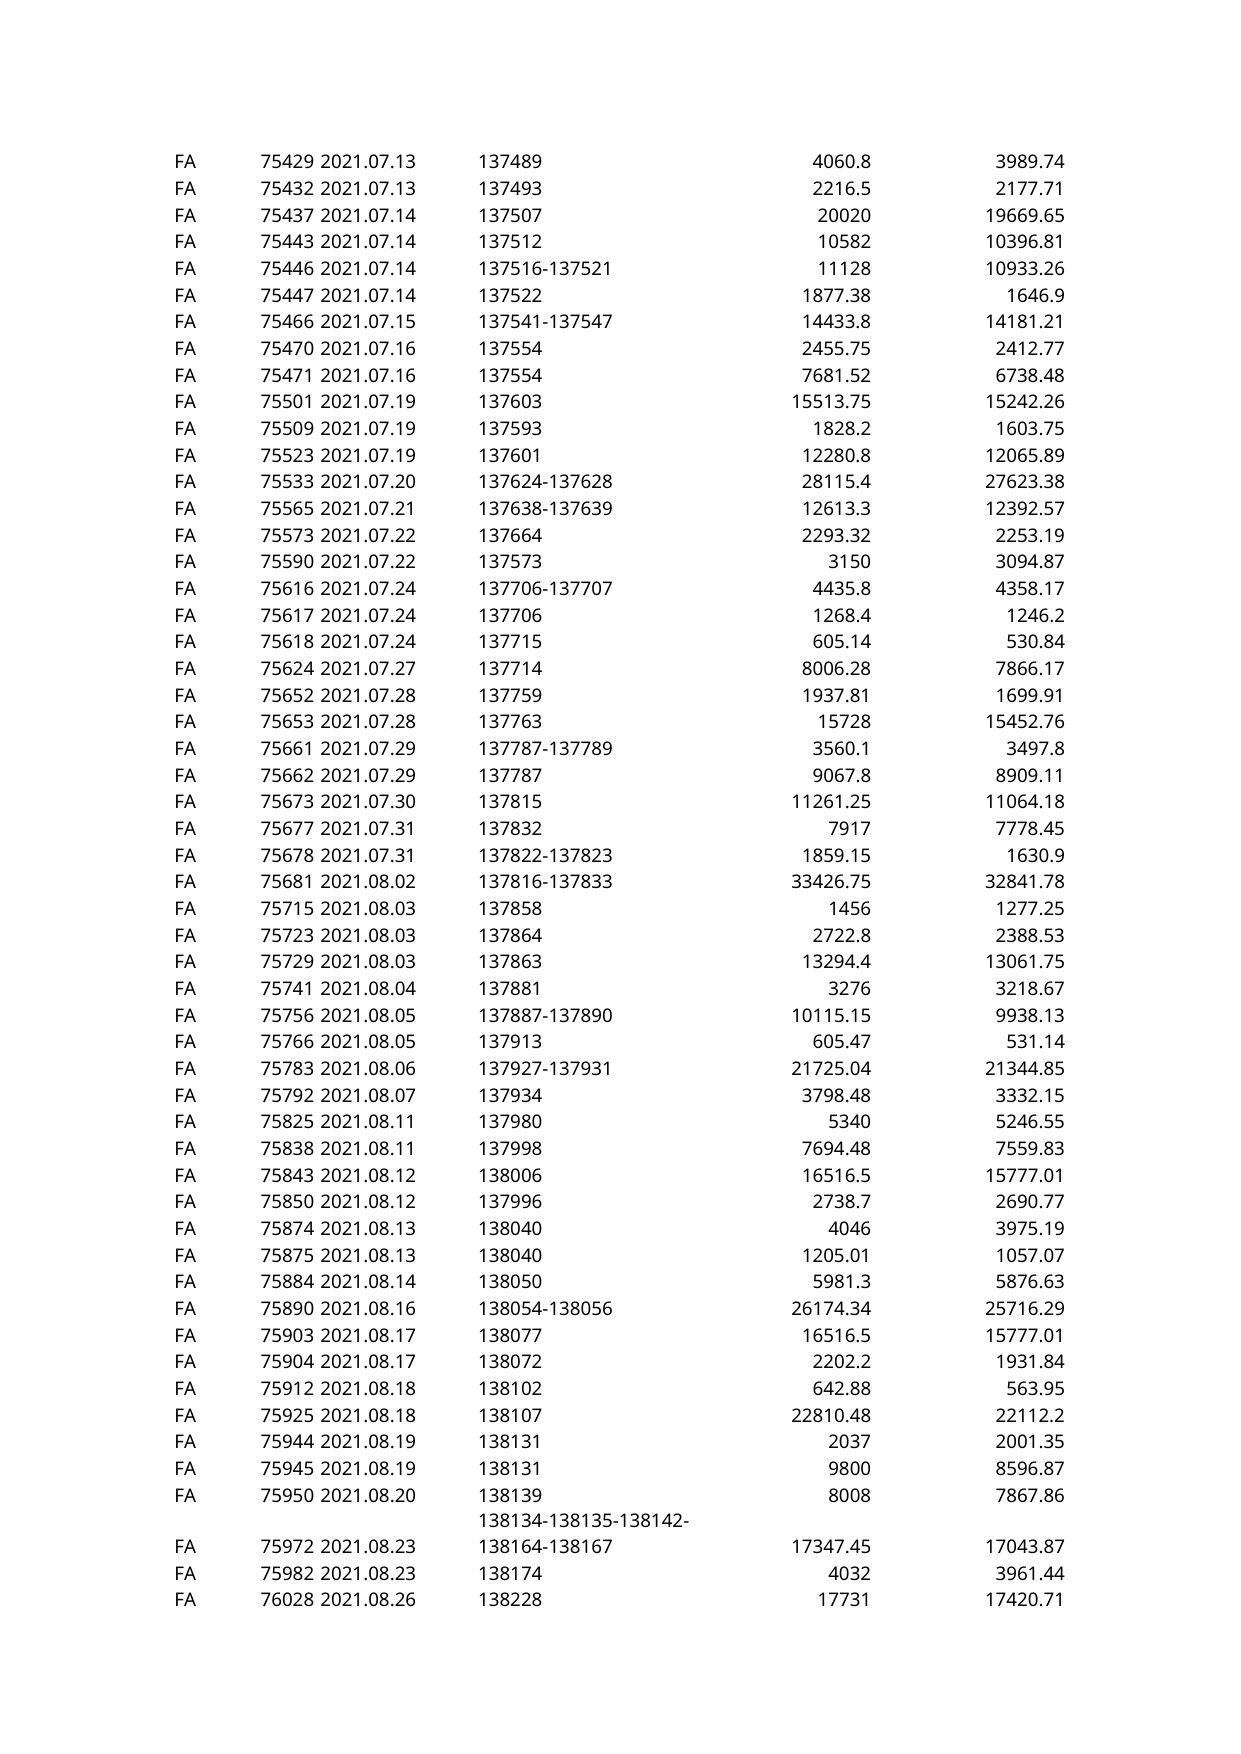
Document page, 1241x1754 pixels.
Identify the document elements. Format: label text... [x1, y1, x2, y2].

table_cell 137763 [475, 708, 732, 734]
table_cell 9800 [732, 1454, 874, 1481]
table_cell 5876.63 [874, 1268, 1068, 1294]
table_cell FA [171, 734, 237, 761]
table_cell 2037 [732, 1428, 874, 1454]
table_cell 4046 [732, 1214, 874, 1241]
table_cell 4032 [732, 1559, 874, 1585]
table_cell 2202.2 [732, 1348, 874, 1374]
table_cell 2021.07.31 [317, 841, 475, 868]
table_cell FA [171, 1188, 237, 1214]
table_cell FA [171, 708, 237, 734]
table_cell 75429 [237, 148, 317, 174]
table_cell FA [171, 441, 237, 468]
table_cell 530.84 [874, 628, 1068, 654]
table_cell 75950 [237, 1481, 317, 1508]
table_cell 5981.3 [732, 1268, 874, 1294]
table_cell 138131 [475, 1428, 732, 1454]
table_cell 10582 [732, 228, 874, 254]
table_cell 33426.75 [732, 868, 874, 894]
table_cell 605.14 [732, 628, 874, 654]
table_cell 137516-137521 [475, 254, 732, 281]
table_cell 6738.48 [874, 361, 1068, 388]
table_cell 75875 [237, 1241, 317, 1268]
table_cell FA [171, 1294, 237, 1321]
table_cell 2021.07.20 [317, 468, 475, 494]
table_cell 2738.7 [732, 1188, 874, 1214]
table_cell 138040 [475, 1241, 732, 1268]
table_cell FA [171, 414, 237, 441]
table_cell 1205.01 [732, 1241, 874, 1268]
table_cell 8006.28 [732, 654, 874, 681]
table_cell 2021.08.19 [317, 1454, 475, 1481]
table_cell 75904 [237, 1348, 317, 1374]
table_cell 138131 [475, 1454, 732, 1481]
table_cell 76028 [237, 1585, 317, 1612]
table_cell 15777.01 [874, 1321, 1068, 1348]
table_cell 2021.07.14 [317, 201, 475, 228]
table_cell FA [171, 1028, 237, 1054]
table_cell 5246.55 [874, 1108, 1068, 1134]
table_cell 75903 [237, 1321, 317, 1348]
table_cell 75565 [237, 494, 317, 521]
table_cell 11261.25 [732, 788, 874, 814]
table_cell FA [171, 494, 237, 521]
table_cell 2021.07.19 [317, 388, 475, 414]
table_cell 75944 [237, 1428, 317, 1454]
table_cell 2021.08.13 [317, 1214, 475, 1241]
table_cell 75792 [237, 1081, 317, 1108]
table_cell 137715 [475, 628, 732, 654]
table_cell 75825 [237, 1108, 317, 1134]
table_cell 137706 [475, 601, 732, 628]
table_cell 75662 [237, 761, 317, 788]
table_cell 75681 [237, 868, 317, 894]
table_cell 4060.8 [732, 148, 874, 174]
table_cell 21344.85 [874, 1054, 1068, 1081]
table_cell 3560.1 [732, 734, 874, 761]
table_cell 2722.8 [732, 921, 874, 948]
table_cell 13061.75 [874, 948, 1068, 974]
table_cell 2021.08.23 [317, 1508, 475, 1559]
table_cell 5340 [732, 1108, 874, 1134]
table_cell 25716.29 [874, 1294, 1068, 1321]
table_cell 7866.17 [874, 654, 1068, 681]
table_cell 75783 [237, 1054, 317, 1081]
table_cell 2021.07.29 [317, 761, 475, 788]
table_cell 138050 [475, 1268, 732, 1294]
table_cell 2021.08.12 [317, 1161, 475, 1188]
table_cell 75466 [237, 308, 317, 334]
table_cell 17043.87 [874, 1508, 1068, 1559]
table_cell 10933.26 [874, 254, 1068, 281]
table_cell 2021.08.19 [317, 1428, 475, 1454]
table_cell 2001.35 [874, 1428, 1068, 1454]
table_cell 2021.08.26 [317, 1585, 475, 1612]
table_cell 75884 [237, 1268, 317, 1294]
table_cell 9938.13 [874, 1001, 1068, 1028]
table_cell 22112.2 [874, 1401, 1068, 1428]
table_cell 75471 [237, 361, 317, 388]
table_cell 15513.75 [732, 388, 874, 414]
table_cell 7559.83 [874, 1134, 1068, 1161]
table_cell FA [171, 521, 237, 548]
table_cell FA [171, 841, 237, 868]
table_cell 75443 [237, 228, 317, 254]
table_cell FA [171, 1508, 237, 1559]
table_cell 137998 [475, 1134, 732, 1161]
table_cell 75624 [237, 654, 317, 681]
table_cell 137858 [475, 894, 732, 921]
table_cell 137554 [475, 334, 732, 361]
table_cell 2021.08.16 [317, 1294, 475, 1321]
table_cell 137601 [475, 441, 732, 468]
table_cell 138040 [475, 1214, 732, 1241]
table_cell 138077 [475, 1321, 732, 1348]
table_cell 28115.4 [732, 468, 874, 494]
table_cell 2021.07.19 [317, 414, 475, 441]
table_cell 1937.81 [732, 681, 874, 708]
table_cell 75523 [237, 441, 317, 468]
table_cell 2021.08.05 [317, 1028, 475, 1054]
table_cell FA [171, 1134, 237, 1161]
table_cell 12392.57 [874, 494, 1068, 521]
table_cell 2021.07.29 [317, 734, 475, 761]
table_cell FA [171, 1321, 237, 1348]
table_cell 10115.15 [732, 1001, 874, 1028]
table_cell FA [171, 1108, 237, 1134]
table_cell 137934 [475, 1081, 732, 1108]
table_cell 2021.07.14 [317, 254, 475, 281]
table_cell 7694.48 [732, 1134, 874, 1161]
table_cell FA [171, 1214, 237, 1241]
table_cell 137815 [475, 788, 732, 814]
table_cell 15777.01 [874, 1161, 1068, 1188]
table_cell 137554 [475, 361, 732, 388]
table_cell FA [171, 574, 237, 601]
table_cell 642.88 [732, 1374, 874, 1401]
table_cell FA [171, 1401, 237, 1428]
table_cell FA [171, 1268, 237, 1294]
table_cell 3276 [732, 974, 874, 1001]
table_cell 13294.4 [732, 948, 874, 974]
table_cell 531.14 [874, 1028, 1068, 1054]
table_cell 2021.08.13 [317, 1241, 475, 1268]
table_cell 7917 [732, 814, 874, 841]
table_cell 22810.48 [732, 1401, 874, 1428]
table_cell 75573 [237, 521, 317, 548]
table_cell FA [171, 761, 237, 788]
table_cell 4358.17 [874, 574, 1068, 601]
table_cell FA [171, 601, 237, 628]
table_cell FA [171, 948, 237, 974]
table_cell 2021.07.19 [317, 441, 475, 468]
table_cell 2021.07.14 [317, 228, 475, 254]
table_cell 138134-138135-138142-138164-138167 [475, 1508, 732, 1559]
table_cell 3150 [732, 548, 874, 574]
table_cell 3218.67 [874, 974, 1068, 1001]
table_cell 2021.08.18 [317, 1401, 475, 1428]
table_cell 2021.08.18 [317, 1374, 475, 1401]
table_cell 20020 [732, 201, 874, 228]
table_cell 1456 [732, 894, 874, 921]
table_cell 137638-137639 [475, 494, 732, 521]
table_cell 137593 [475, 414, 732, 441]
table_cell 75652 [237, 681, 317, 708]
table_cell 137706-137707 [475, 574, 732, 601]
table_cell 2021.07.16 [317, 334, 475, 361]
table_cell FA [171, 201, 237, 228]
table_cell 75618 [237, 628, 317, 654]
table_cell 2021.07.13 [317, 174, 475, 201]
table_cell FA [171, 361, 237, 388]
table_cell 75437 [237, 201, 317, 228]
table_cell 11064.18 [874, 788, 1068, 814]
table_cell 75925 [237, 1401, 317, 1428]
table_cell 2021.08.11 [317, 1134, 475, 1161]
table_cell 137664 [475, 521, 732, 548]
table_cell 14433.8 [732, 308, 874, 334]
table_cell FA [171, 1241, 237, 1268]
table_cell 17347.45 [732, 1508, 874, 1559]
table_cell FA [171, 814, 237, 841]
table_cell 2216.5 [732, 174, 874, 201]
table_cell 2021.07.31 [317, 814, 475, 841]
table_cell 75661 [237, 734, 317, 761]
table_cell 75766 [237, 1028, 317, 1054]
table_cell 75838 [237, 1134, 317, 1161]
table_cell 137980 [475, 1108, 732, 1134]
table_cell 2021.07.28 [317, 708, 475, 734]
table_cell 138228 [475, 1585, 732, 1612]
table_cell 15728 [732, 708, 874, 734]
table_cell FA [171, 974, 237, 1001]
table_cell FA [171, 1481, 237, 1508]
table_cell 75616 [237, 574, 317, 601]
table_cell 2021.07.24 [317, 628, 475, 654]
table_cell 27623.38 [874, 468, 1068, 494]
table_cell FA [171, 334, 237, 361]
table_cell 2021.07.24 [317, 601, 475, 628]
table_cell 2021.08.20 [317, 1481, 475, 1508]
table_cell 137927-137931 [475, 1054, 732, 1081]
table_cell 2021.08.03 [317, 948, 475, 974]
table_cell 2021.07.24 [317, 574, 475, 601]
table_cell 2690.77 [874, 1188, 1068, 1214]
table_cell 75741 [237, 974, 317, 1001]
table_cell 1828.2 [732, 414, 874, 441]
table_cell 137887-137890 [475, 1001, 732, 1028]
table_cell 563.95 [874, 1374, 1068, 1401]
table_cell 11128 [732, 254, 874, 281]
table_cell 137624-137628 [475, 468, 732, 494]
table_cell FA [171, 921, 237, 948]
table_cell 8596.87 [874, 1454, 1068, 1481]
table_cell 14181.21 [874, 308, 1068, 334]
table_cell 1859.15 [732, 841, 874, 868]
table_cell 21725.04 [732, 1054, 874, 1081]
table_cell FA [171, 628, 237, 654]
table_cell 2021.07.30 [317, 788, 475, 814]
table_cell 137603 [475, 388, 732, 414]
table_cell 2293.32 [732, 521, 874, 548]
table_cell 2177.71 [874, 174, 1068, 201]
table_cell 2021.08.04 [317, 974, 475, 1001]
table_cell 75617 [237, 601, 317, 628]
table_cell 2021.08.11 [317, 1108, 475, 1134]
table_cell 2021.08.05 [317, 1001, 475, 1028]
table_cell 75982 [237, 1559, 317, 1585]
table_cell 137822-137823 [475, 841, 732, 868]
table_cell FA [171, 148, 237, 174]
table_cell 16516.5 [732, 1161, 874, 1188]
table_cell FA [171, 1081, 237, 1108]
table_cell 138102 [475, 1374, 732, 1401]
table_cell 75501 [237, 388, 317, 414]
table_cell 75653 [237, 708, 317, 734]
table_cell 3798.48 [732, 1081, 874, 1108]
table_cell 138139 [475, 1481, 732, 1508]
table_cell FA [171, 1001, 237, 1028]
table_cell 1699.91 [874, 681, 1068, 708]
table_cell 1277.25 [874, 894, 1068, 921]
table_cell 137573 [475, 548, 732, 574]
table_cell 3975.19 [874, 1214, 1068, 1241]
table_cell 75715 [237, 894, 317, 921]
table_cell 2021.07.14 [317, 281, 475, 308]
table_cell 75756 [237, 1001, 317, 1028]
table_cell 137881 [475, 974, 732, 1001]
table_cell 605.47 [732, 1028, 874, 1054]
table_cell 138107 [475, 1401, 732, 1428]
table_cell 32841.78 [874, 868, 1068, 894]
table_cell 2021.07.13 [317, 148, 475, 174]
table_cell 75890 [237, 1294, 317, 1321]
table_cell 17420.71 [874, 1585, 1068, 1612]
table_cell 75509 [237, 414, 317, 441]
table_cell 75432 [237, 174, 317, 201]
table_cell 138174 [475, 1559, 732, 1585]
table_cell 137864 [475, 921, 732, 948]
table_cell 75673 [237, 788, 317, 814]
table_cell 137863 [475, 948, 732, 974]
table_cell 137507 [475, 201, 732, 228]
table_cell FA [171, 894, 237, 921]
table_cell 3989.74 [874, 148, 1068, 174]
table_cell 2021.07.22 [317, 548, 475, 574]
table_cell 15242.26 [874, 388, 1068, 414]
table_cell 12280.8 [732, 441, 874, 468]
table_cell 2021.07.16 [317, 361, 475, 388]
table_cell 1246.2 [874, 601, 1068, 628]
table_cell FA [171, 281, 237, 308]
table_cell 2021.08.23 [317, 1559, 475, 1585]
table_cell 138006 [475, 1161, 732, 1188]
table_cell FA [171, 1559, 237, 1585]
table_cell 137541-137547 [475, 308, 732, 334]
table_cell 75729 [237, 948, 317, 974]
table_cell 138054-138056 [475, 1294, 732, 1321]
table_cell 1877.38 [732, 281, 874, 308]
table_cell FA [171, 388, 237, 414]
table_cell FA [171, 1348, 237, 1374]
table_cell 7778.45 [874, 814, 1068, 841]
table_cell 2021.07.28 [317, 681, 475, 708]
table_cell 137522 [475, 281, 732, 308]
table_cell 1268.4 [732, 601, 874, 628]
table_cell 2021.08.17 [317, 1348, 475, 1374]
table_cell 26174.34 [732, 1294, 874, 1321]
table_cell 2021.07.27 [317, 654, 475, 681]
table_cell 2253.19 [874, 521, 1068, 548]
table_cell 75843 [237, 1161, 317, 1188]
table_cell FA [171, 788, 237, 814]
table_cell 137759 [475, 681, 732, 708]
table_cell 137816-137833 [475, 868, 732, 894]
table_cell 7867.86 [874, 1481, 1068, 1508]
table_cell 75533 [237, 468, 317, 494]
table_cell FA [171, 1454, 237, 1481]
table_cell FA [171, 1054, 237, 1081]
table_cell 2021.08.02 [317, 868, 475, 894]
table_cell FA [171, 548, 237, 574]
table_cell 7681.52 [732, 361, 874, 388]
table_cell 137787-137789 [475, 734, 732, 761]
table_cell 2455.75 [732, 334, 874, 361]
table_cell 75470 [237, 334, 317, 361]
table_cell 8909.11 [874, 761, 1068, 788]
table_cell 137787 [475, 761, 732, 788]
table_cell 75446 [237, 254, 317, 281]
table_cell FA [171, 681, 237, 708]
table_cell 8008 [732, 1481, 874, 1508]
table_cell 1931.84 [874, 1348, 1068, 1374]
table_cell 1646.9 [874, 281, 1068, 308]
table_cell 138072 [475, 1348, 732, 1374]
table_cell 19669.65 [874, 201, 1068, 228]
table_cell FA [171, 1374, 237, 1401]
table_cell 75590 [237, 548, 317, 574]
table_cell FA [171, 868, 237, 894]
table_cell FA [171, 1585, 237, 1612]
table_cell FA [171, 308, 237, 334]
table_cell 4435.8 [732, 574, 874, 601]
table_cell FA [171, 468, 237, 494]
table_cell 137714 [475, 654, 732, 681]
table_cell 137996 [475, 1188, 732, 1214]
table_cell 137493 [475, 174, 732, 201]
table_cell 3332.15 [874, 1081, 1068, 1108]
table_cell 2021.08.07 [317, 1081, 475, 1108]
table_cell 1603.75 [874, 414, 1068, 441]
table_cell 10396.81 [874, 228, 1068, 254]
table_cell 75723 [237, 921, 317, 948]
table_cell 2021.07.15 [317, 308, 475, 334]
table_cell 1630.9 [874, 841, 1068, 868]
table_cell 3961.44 [874, 1559, 1068, 1585]
table_cell FA [171, 654, 237, 681]
table_cell 2021.08.03 [317, 921, 475, 948]
table_cell 2021.08.14 [317, 1268, 475, 1294]
table_cell 17731 [732, 1585, 874, 1612]
table_cell 2021.07.22 [317, 521, 475, 548]
table_cell 137512 [475, 228, 732, 254]
table_cell 2021.08.03 [317, 894, 475, 921]
table_cell 75874 [237, 1214, 317, 1241]
table_cell 75678 [237, 841, 317, 868]
table_cell 1057.07 [874, 1241, 1068, 1268]
table_cell 15452.76 [874, 708, 1068, 734]
table_cell FA [171, 254, 237, 281]
table_cell FA [171, 174, 237, 201]
table_cell 2021.08.17 [317, 1321, 475, 1348]
table_cell 75912 [237, 1374, 317, 1401]
table_cell 2388.53 [874, 921, 1068, 948]
table_cell 137913 [475, 1028, 732, 1054]
table_cell 16516.5 [732, 1321, 874, 1348]
table_cell 2021.08.12 [317, 1188, 475, 1214]
table_cell 75447 [237, 281, 317, 308]
table_cell 75945 [237, 1454, 317, 1481]
table_cell 12613.3 [732, 494, 874, 521]
table_cell 75972 [237, 1508, 317, 1559]
table_cell 75850 [237, 1188, 317, 1214]
table_cell 9067.8 [732, 761, 874, 788]
table_cell 2412.77 [874, 334, 1068, 361]
table_cell FA [171, 1428, 237, 1454]
table_cell FA [171, 228, 237, 254]
table_cell 2021.07.21 [317, 494, 475, 521]
table_cell 3497.8 [874, 734, 1068, 761]
table_cell 12065.89 [874, 441, 1068, 468]
table_cell 2021.08.06 [317, 1054, 475, 1081]
table_cell 137832 [475, 814, 732, 841]
table_cell 137489 [475, 148, 732, 174]
table_cell 75677 [237, 814, 317, 841]
table_cell 3094.87 [874, 548, 1068, 574]
table_cell FA [171, 1161, 237, 1188]
